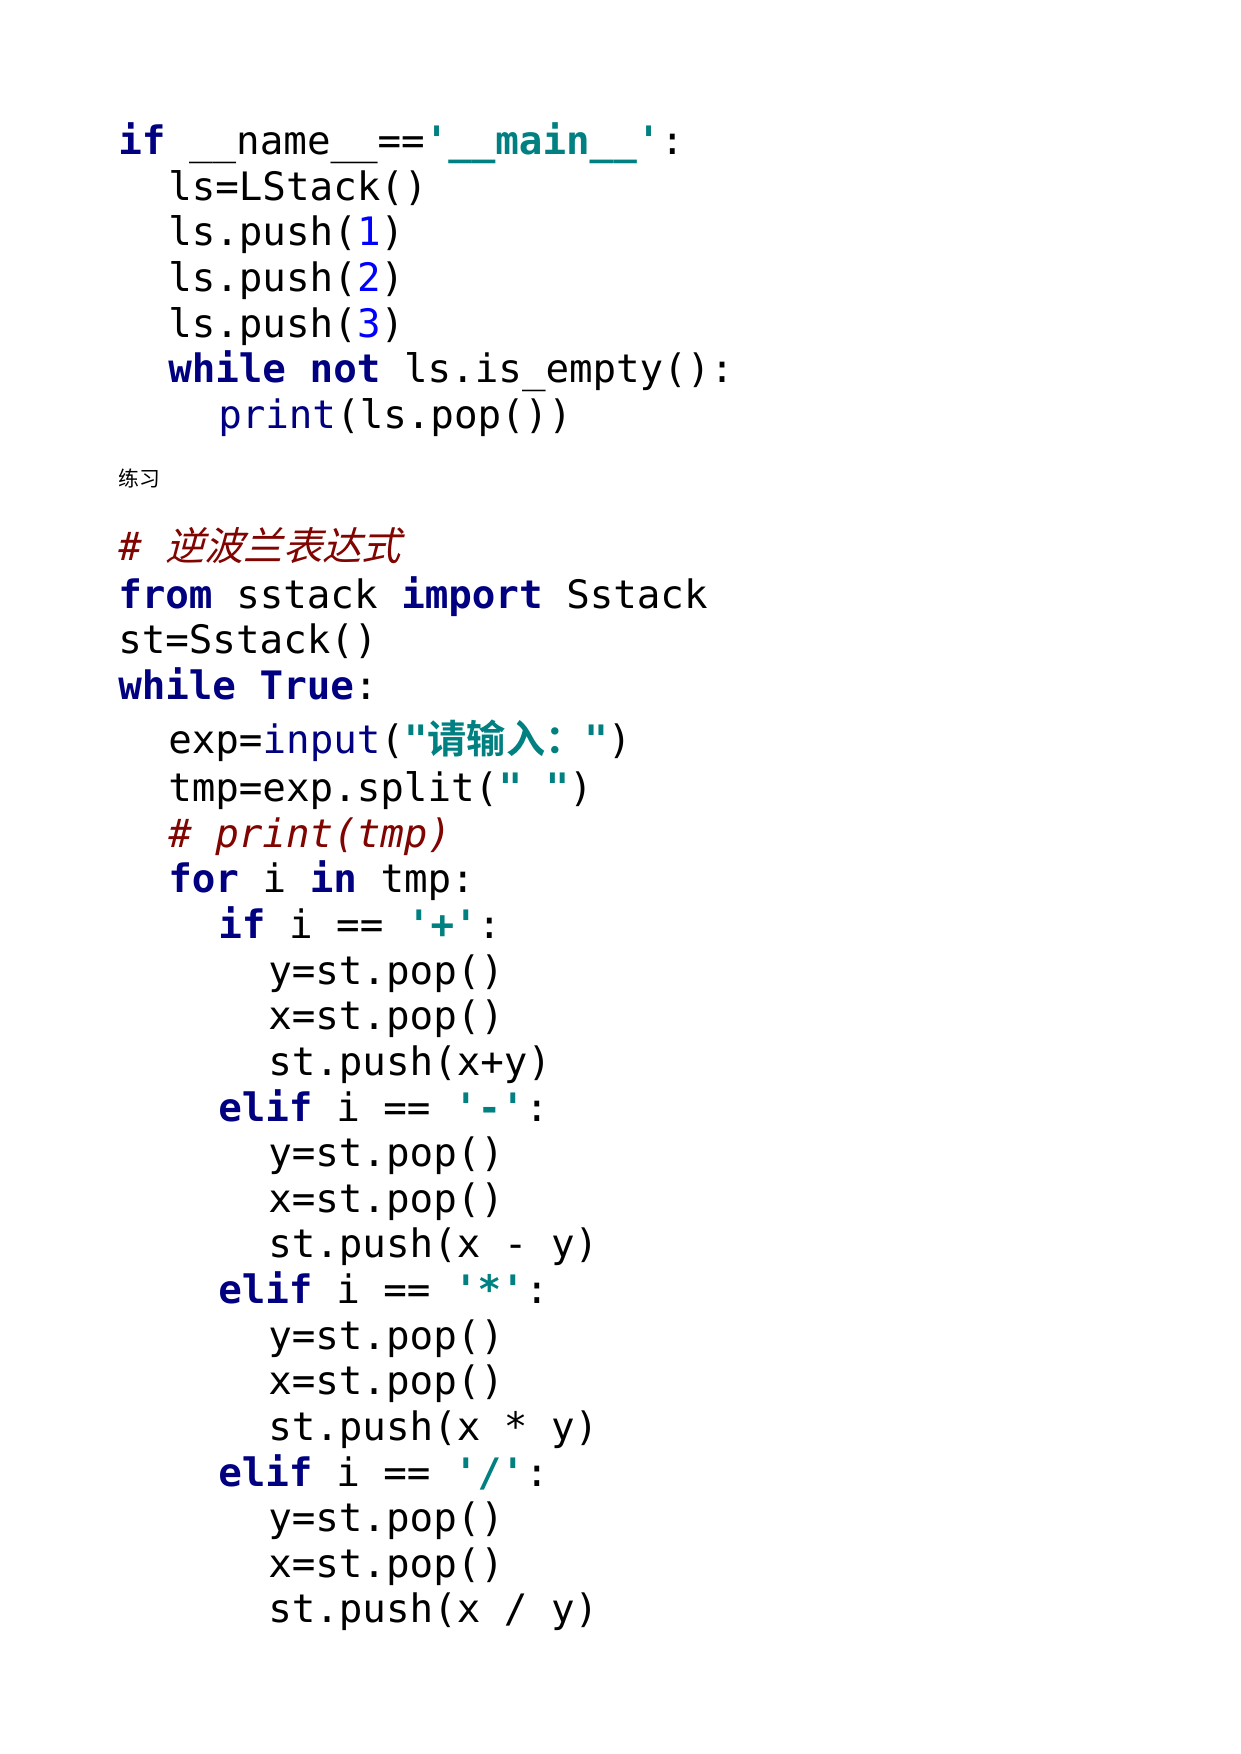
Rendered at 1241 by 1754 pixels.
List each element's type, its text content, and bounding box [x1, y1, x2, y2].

text elif i == '*': [118, 1267, 1122, 1313]
text 练习 [118, 467, 1122, 491]
text elif i == '-': [118, 1085, 1122, 1130]
text print(ls.pop()) [118, 392, 1122, 437]
text if i == '+': [118, 902, 1122, 948]
text y=st.pop() [118, 1495, 1122, 1541]
text y=st.pop() [118, 1313, 1122, 1358]
text elif i == '/': [118, 1450, 1122, 1495]
text x=st.pop() [118, 1176, 1122, 1222]
text st.push(x * y) [118, 1404, 1122, 1450]
text st.push(x+y) [118, 1039, 1122, 1085]
text ls.push(3) [118, 301, 1122, 346]
text x=st.pop() [118, 993, 1122, 1039]
text ls=LStack() [118, 164, 1122, 209]
text if __name__=='__main__': [118, 118, 1122, 164]
text st=Sstack() [118, 617, 1122, 663]
text tmp=exp.split(" ") [118, 765, 1122, 811]
text ls.push(2) [118, 255, 1122, 301]
text from sstack import Sstack [118, 572, 1122, 617]
text while not ls.is_empty(): [118, 346, 1122, 392]
text # print(tmp) [118, 811, 1122, 857]
text y=st.pop() [118, 948, 1122, 993]
text ls.push(1) [118, 209, 1122, 255]
text x=st.pop() [118, 1541, 1122, 1587]
text # 逆波兰表达式 [118, 515, 1122, 572]
text y=st.pop() [118, 1130, 1122, 1176]
text for i in tmp: [118, 857, 1122, 902]
text st.push(x / y) [118, 1587, 1122, 1632]
text st.push(x - y) [118, 1222, 1122, 1267]
text while True: [118, 663, 1122, 708]
text x=st.pop() [118, 1358, 1122, 1404]
text exp=input("请输入：") [118, 708, 1122, 765]
